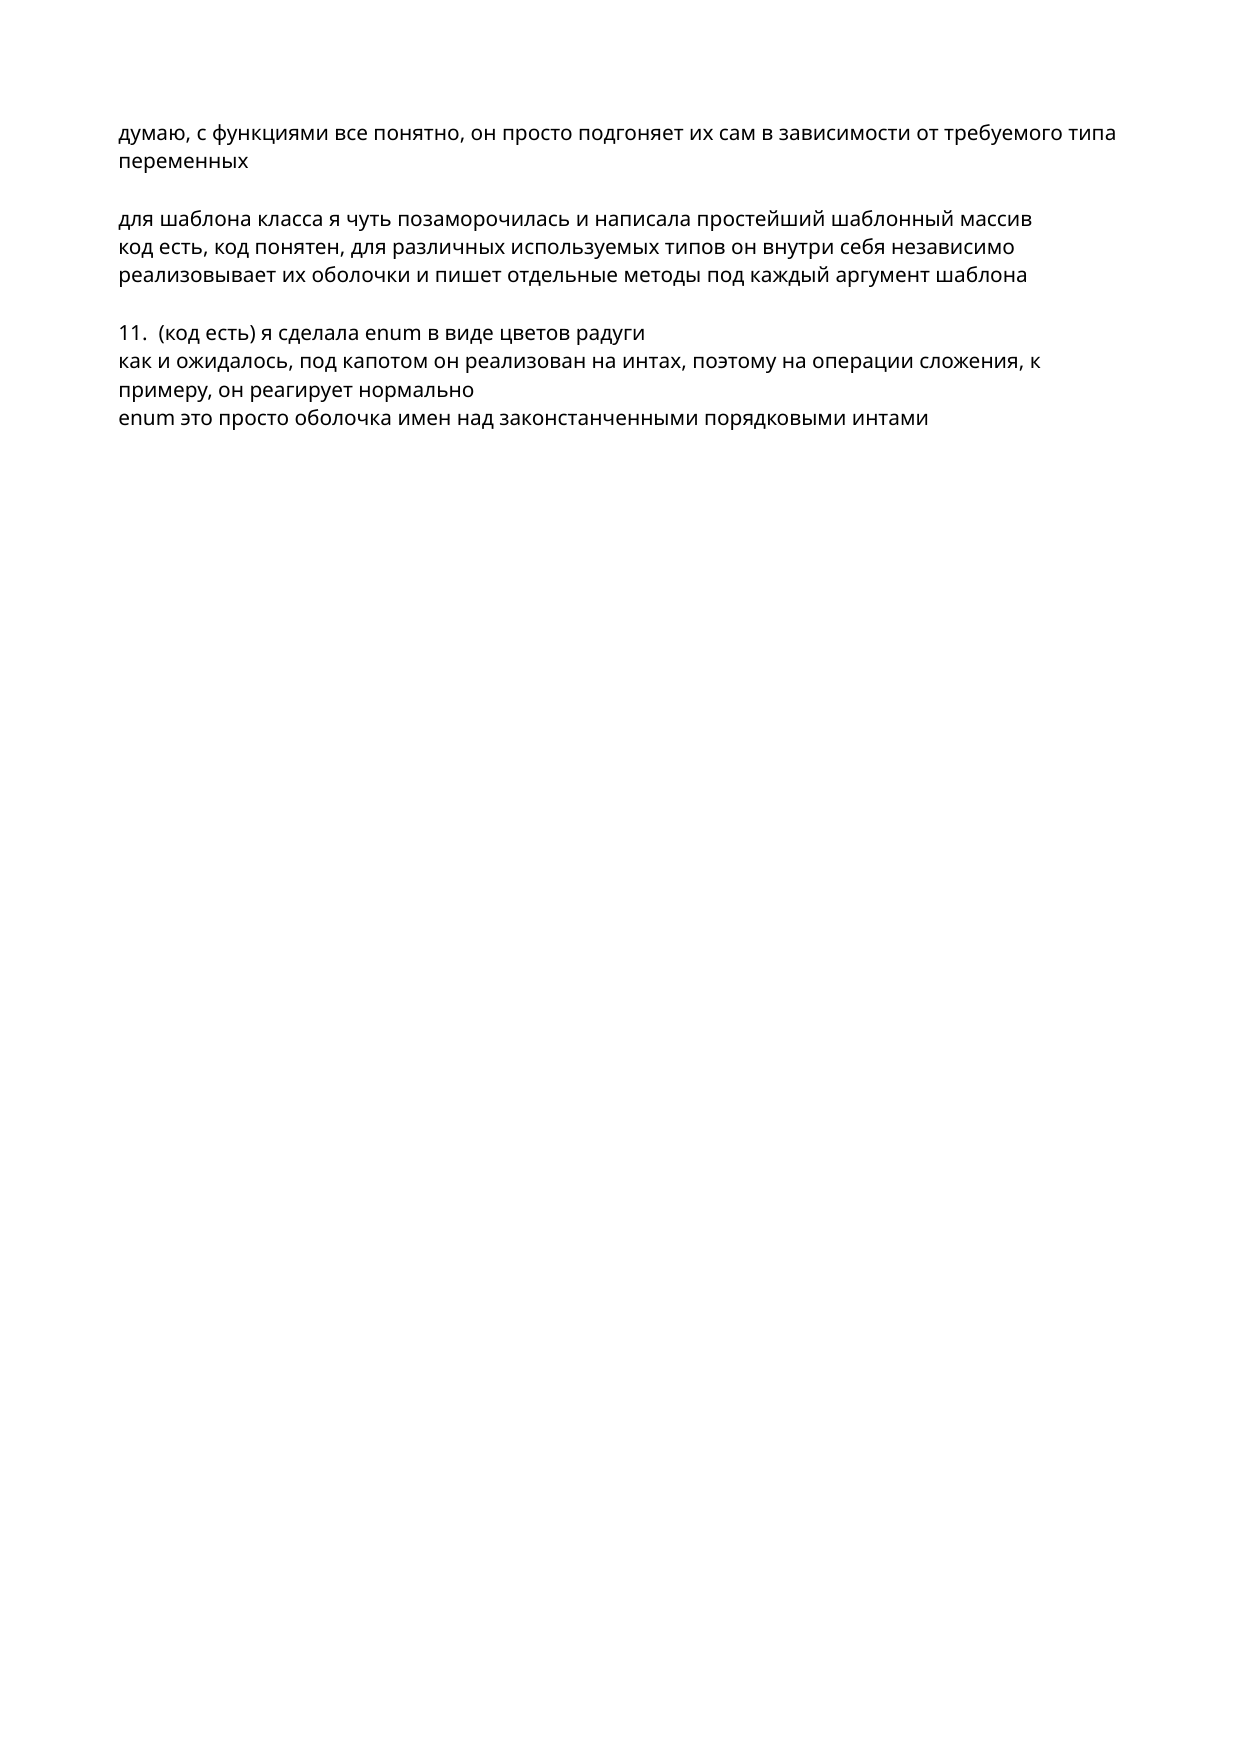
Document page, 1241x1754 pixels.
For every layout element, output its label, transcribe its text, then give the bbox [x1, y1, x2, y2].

text думаю, с функциями все понятно, он просто подгоняет их сам в зависимости от требуемого типа переменных [118, 118, 1122, 175]
text 11. (код есть) я сделала enum в виде цветов радуги как и ожидалось, под капотом он реализован на интах, поэтому на операции сложения, к примеру, он реагирует нормально enum это просто оболочка имен над законстанченными порядковыми интами [118, 318, 1122, 432]
text код есть, код понятен, для различных используемых типов он внутри себя независимо реализовывает их оболочки и пишет отдельные методы под каждый аргумент шаблона [118, 232, 1122, 289]
text для шаблона класса я чуть позаморочилась и написала простейший шаблонный массив [118, 204, 1122, 232]
